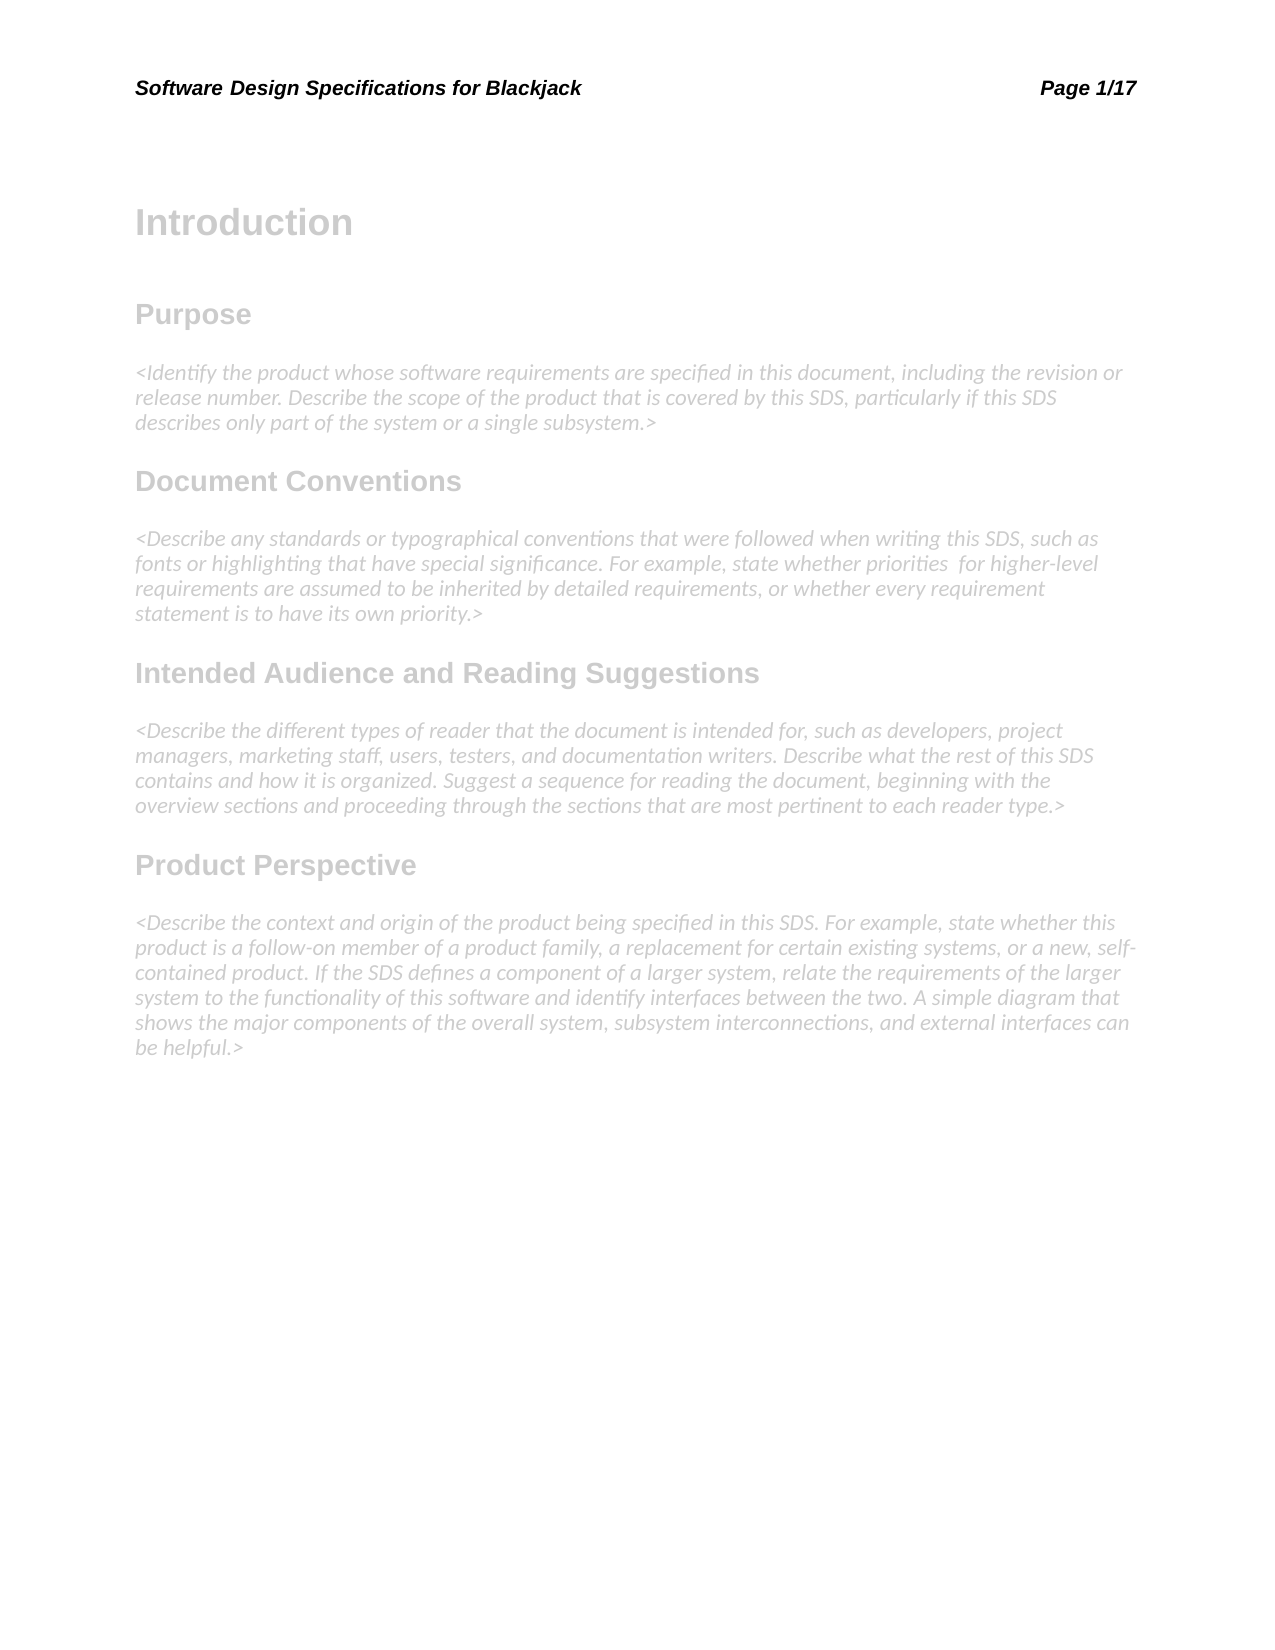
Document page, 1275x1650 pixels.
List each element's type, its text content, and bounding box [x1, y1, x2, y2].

text <Describe the different types of reader that the document is intended for, such as developers, project managers, marketing staff, users, testers, and documentation writers. Describe what the rest of this SDS contains and how it is organized. Suggest a sequence for reading the document, beginning with the overview sections and proceeding through the sections that are most pertinent to each reader type.> [135, 719, 1140, 819]
subtitle Intended Audience and Reading Suggestions [135, 656, 1140, 689]
subtitle Purpose [135, 297, 1140, 331]
subtitle Product Perspective [135, 848, 1140, 881]
subtitle Introduction [135, 200, 1140, 243]
text <Describe any standards or typographical conventions that were followed when writing this SDS, such as fonts or highlighting that have special significance. For example, state whether priorities for higher-level requirements are assumed to be inherited by detailed requirements, or whether every requirement statement is to have its own priority.> [135, 527, 1140, 627]
text <Identify the product whose software requirements are specified in this document, including the revision or release number. Describe the scope of the product that is covered by this SDS, particularly if this SDS describes only part of the system or a single subsystem.> [135, 360, 1140, 435]
text <Describe the context and origin of the product being specified in this SDS. For example, state whether this product is a follow-on member of a product family, a replacement for certain existing systems, or a new, self-contained product. If the SDS defines a component of a larger system, relate the requirements of the larger system to the functionality of this software and identify interfaces between the two. A simple diagram that shows the major components of the overall system, subsystem interconnections, and external interfaces can be helpful.> [135, 911, 1140, 1061]
subtitle Document Conventions [135, 464, 1140, 498]
